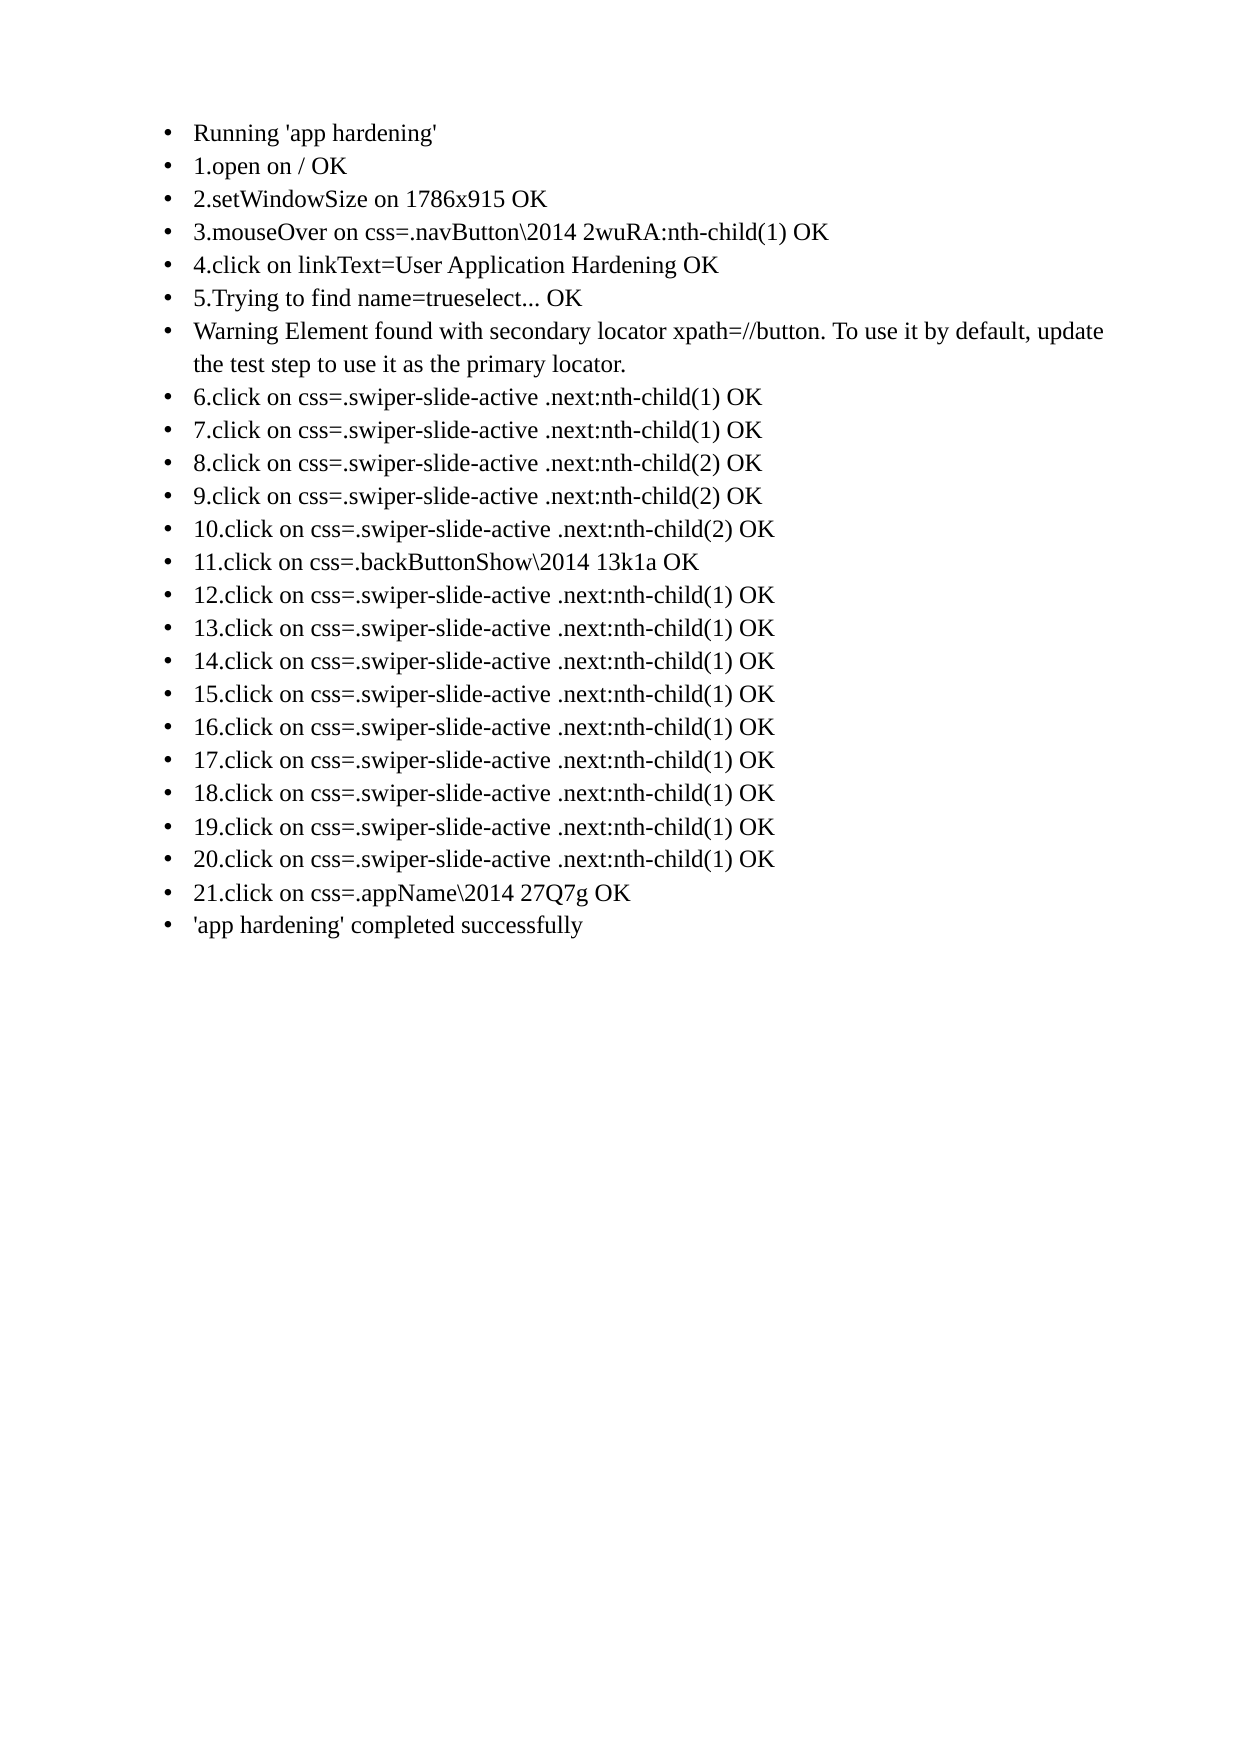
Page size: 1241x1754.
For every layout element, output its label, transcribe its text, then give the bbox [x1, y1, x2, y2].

list 21.click on css=.appName\2014 27Q7g OK [164, 878, 1122, 906]
list 15.click on css=.swiper-slide-active .next:nth-child(1) OK [164, 679, 1122, 708]
list 16.click on css=.swiper-slide-active .next:nth-child(1) OK [164, 712, 1122, 741]
list 7.click on css=.swiper-slide-active .next:nth-child(1) OK [164, 415, 1122, 444]
list 20.click on css=.swiper-slide-active .next:nth-child(1) OK [164, 844, 1122, 873]
list 18.click on css=.swiper-slide-active .next:nth-child(1) OK [164, 778, 1122, 807]
list 5.Trying to find name=trueselect... OK [164, 283, 1122, 312]
list 19.click on css=.swiper-slide-active .next:nth-child(1) OK [164, 812, 1122, 840]
list 14.click on css=.swiper-slide-active .next:nth-child(1) OK [164, 646, 1122, 675]
list 8.click on css=.swiper-slide-active .next:nth-child(2) OK [164, 448, 1122, 477]
list Running 'app hardening' [164, 118, 1122, 147]
list 11.click on css=.backButtonShow\2014 13k1a OK [164, 547, 1122, 576]
list Warning Element found with secondary locator xpath=//button. To use it by default, update the test step to use it as the primary locator. [164, 316, 1122, 378]
list 12.click on css=.swiper-slide-active .next:nth-child(1) OK [164, 580, 1122, 609]
list 4.click on linkText=User Application Hardening OK [164, 250, 1122, 279]
list 2.setWindowSize on 1786x915 OK [164, 184, 1122, 213]
list 6.click on css=.swiper-slide-active .next:nth-child(1) OK [164, 382, 1122, 411]
list 'app hardening' completed successfully [164, 911, 1122, 939]
list 3.mouseOver on css=.navButton\2014 2wuRA:nth-child(1) OK [164, 217, 1122, 246]
list 13.click on css=.swiper-slide-active .next:nth-child(1) OK [164, 613, 1122, 642]
list 1.open on / OK [164, 151, 1122, 180]
list 17.click on css=.swiper-slide-active .next:nth-child(1) OK [164, 746, 1122, 774]
list 9.click on css=.swiper-slide-active .next:nth-child(2) OK [164, 481, 1122, 510]
list 10.click on css=.swiper-slide-active .next:nth-child(2) OK [164, 514, 1122, 543]
